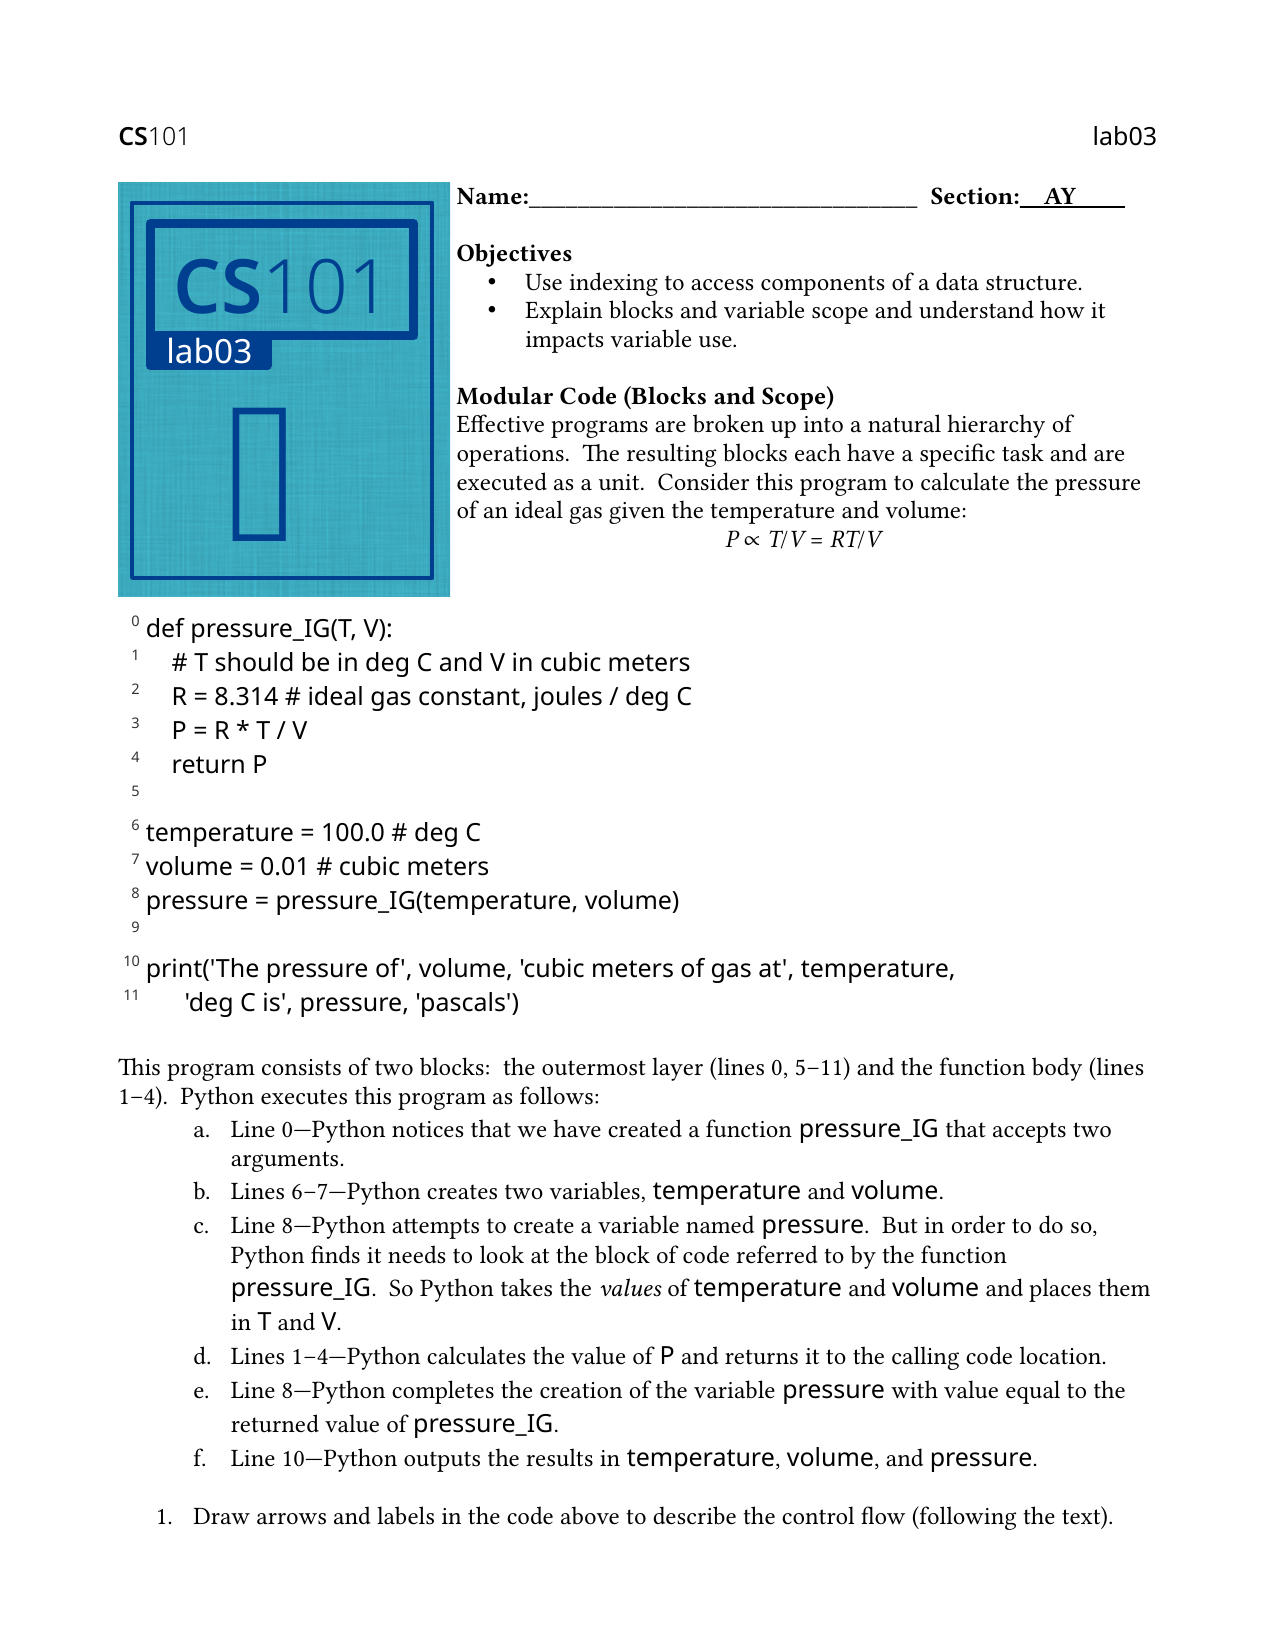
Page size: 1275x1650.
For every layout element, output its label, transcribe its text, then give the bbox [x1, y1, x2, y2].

text Modular Code (Blocks and Scope) [451, 382, 1157, 411]
list Line 8—Python attempts to create a variable named pressure. But in order to do so, Python finds it needs to look at the block of code referred to by the function pressure_IG. So Python takes the values of temperature and volume and places them in T and V. [193, 1207, 1157, 1338]
text Effective programs are broken up into a natural hierarchy of [451, 411, 1157, 439]
list Explain blocks and variable scope and understand how it impacts variable use. [451, 296, 1157, 353]
picture [118, 182, 451, 597]
list Lines 6–7—Python creates two variables, temperature and volume. [193, 1173, 1157, 1207]
table_header def pressure_IG(T, V): # T should be in deg C and V in cubic meters R = 8.314 # ideal gas constant, joules / deg C P = R * T / V return P temperature = 100.0 # deg C volume = 0.01 # cubic meters pressure = pressure_IG(temperature, volume) print('The pressure of', volume, 'cubic meters of gas at', temperature, 'deg C is', pressure, 'pascals') [146, 610, 1157, 1019]
list Use indexing to access components of a data structure. [451, 268, 1157, 296]
list Lines 1–4—Python calculates the value of P and returns it to the calling code location. [193, 1338, 1157, 1372]
text This program consists of two blocks: the outermost layer (lines 0, 5–11) and the function body (lines 1–4). Python executes this program as follows: [118, 1053, 1157, 1110]
text Objectives [451, 239, 1157, 268]
list Line 8—Python completes the creation of the variable pressure with value equal to the returned value of pressure_IG. [193, 1372, 1157, 1440]
text operations. The resulting blocks each have a specific task and are [451, 439, 1157, 468]
list Line 0—Python notices that we have created a function pressure_IG that accepts two arguments. [193, 1110, 1157, 1173]
text executed as a unit. Consider this program to calculate the pressure [451, 468, 1157, 496]
text Name:________________________________ Section:__AY____ [451, 182, 1157, 211]
table_header 0 1 2 3 4 5 6 7 8 9 10 11 [118, 610, 146, 1019]
list Line 10—Python outputs the results in temperature, volume, and pressure. [193, 1440, 1157, 1474]
text of an ideal gas given the temperature and volume: [451, 496, 1157, 525]
text P ∝ T/V = RT/V [451, 525, 1157, 553]
list Draw arrows and labels in the code above to describe the control flow (following the text). [156, 1502, 1157, 1531]
